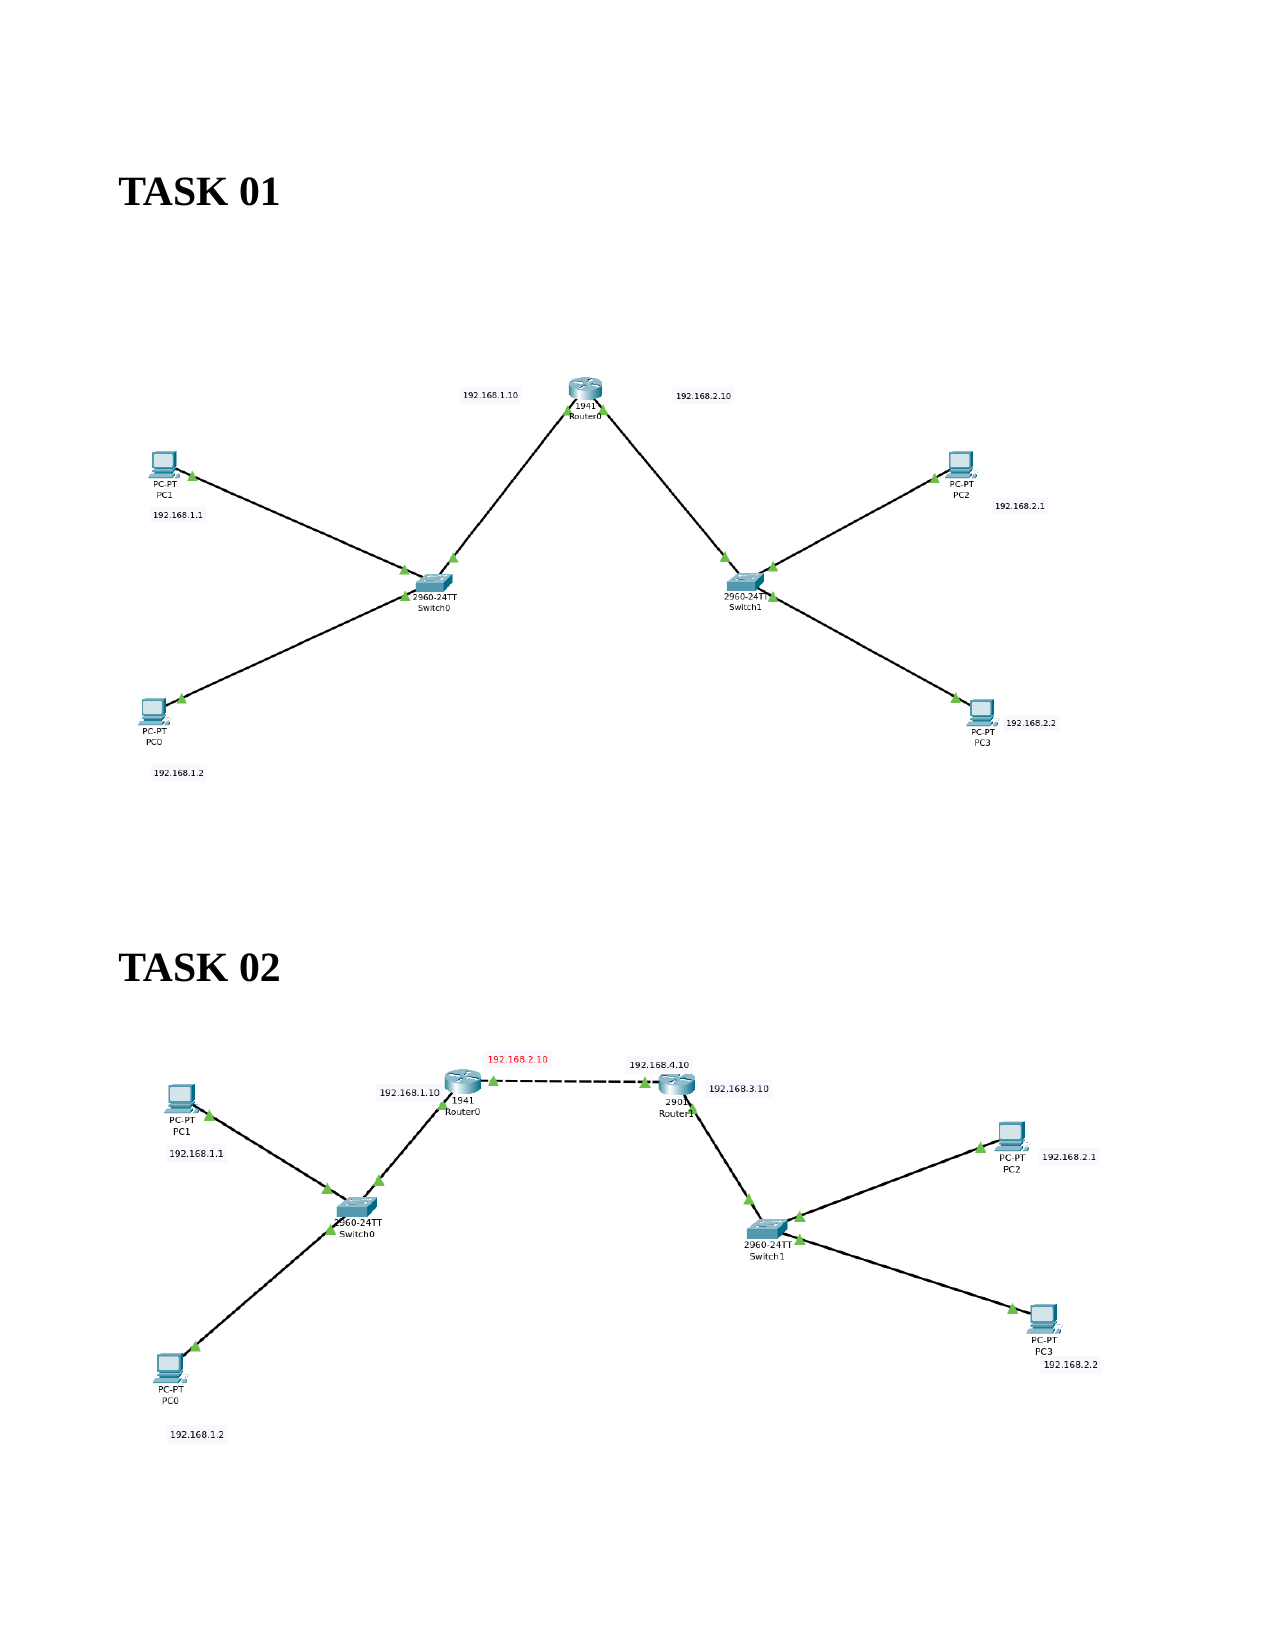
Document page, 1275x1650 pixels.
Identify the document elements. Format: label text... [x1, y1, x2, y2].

picture [79, 340, 1118, 847]
text TASK 01 [118, 166, 1157, 214]
picture [132, 1022, 1171, 1480]
text TASK 02 [118, 943, 1157, 991]
